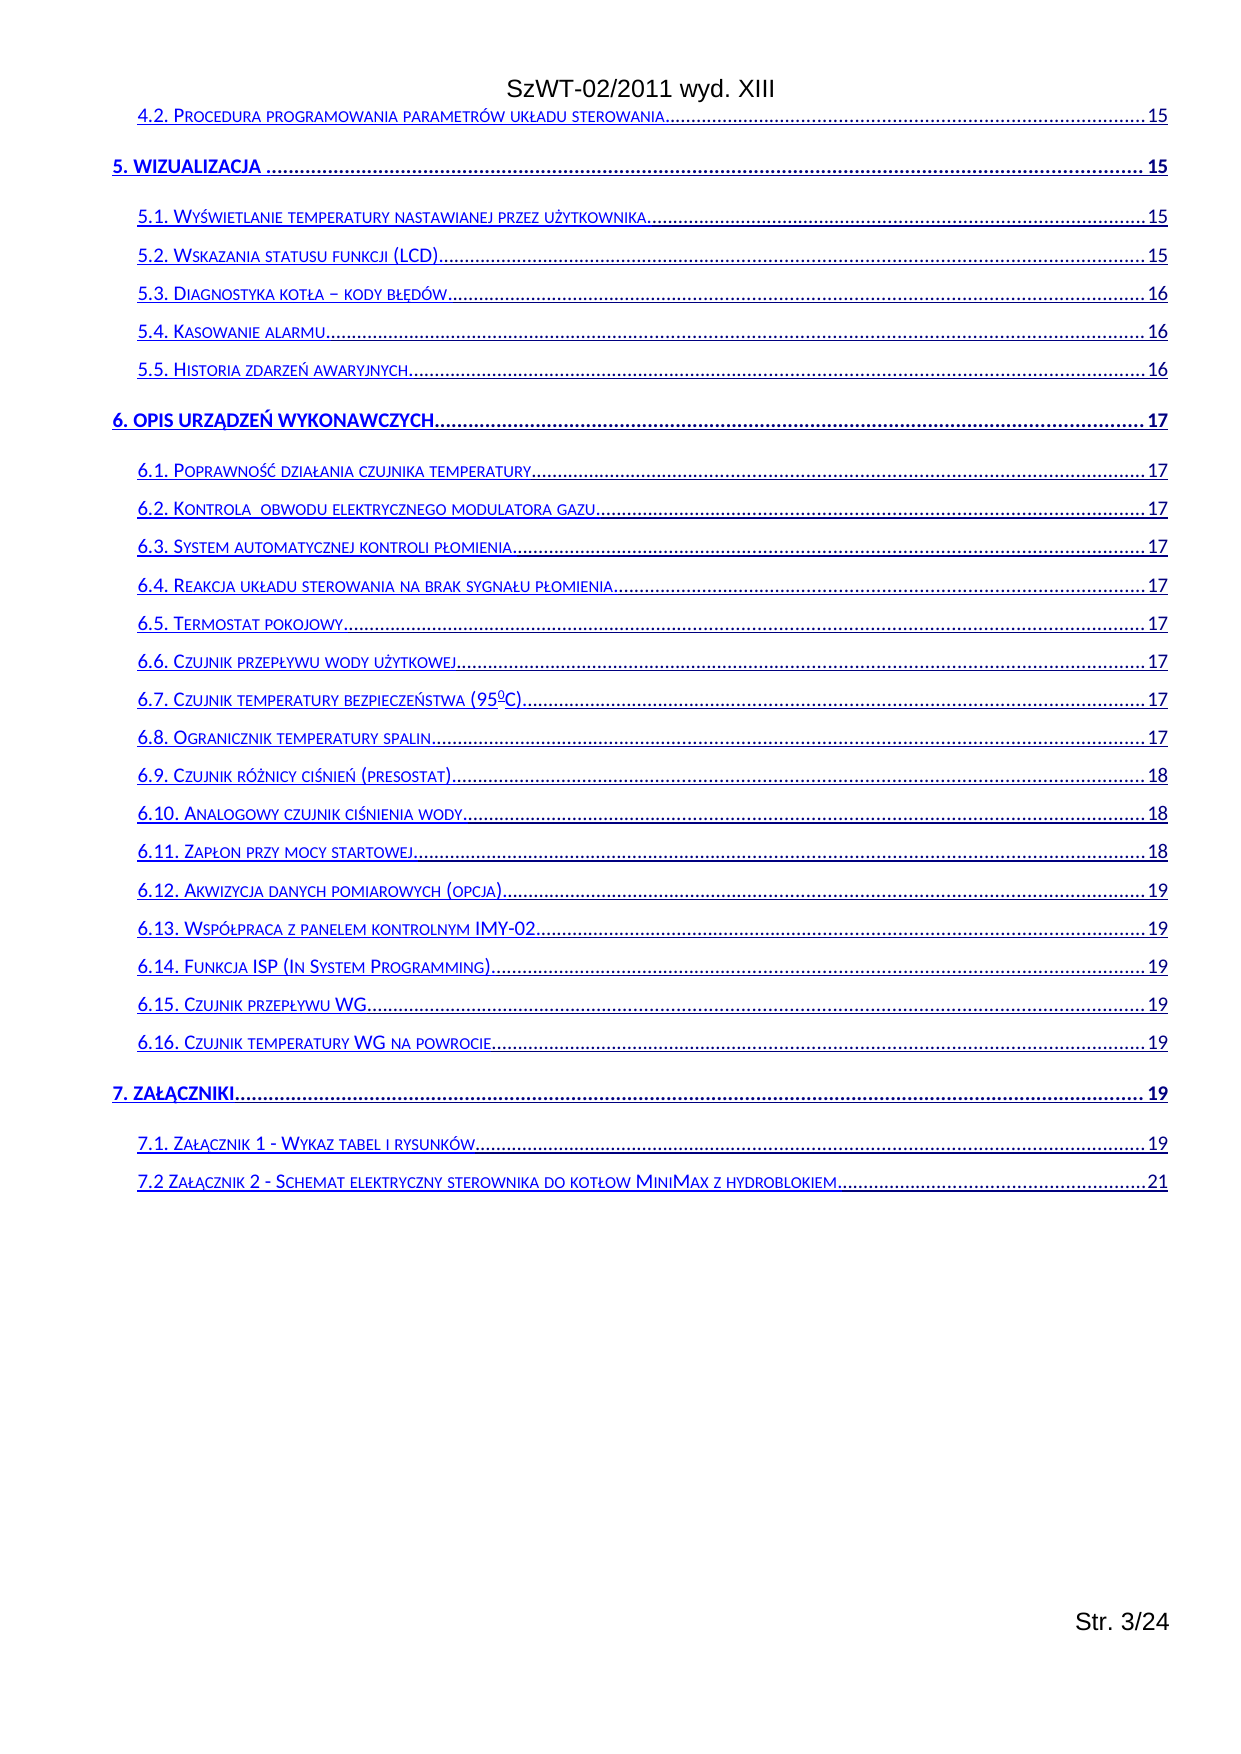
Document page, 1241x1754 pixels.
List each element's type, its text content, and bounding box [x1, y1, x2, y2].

text 6.1. Poprawność działania czujnika temperatury 17 [137, 457, 1169, 483]
text 7. ZAŁĄCZNIKI 19 [112, 1080, 1169, 1105]
text 6.5. Termostat pokojowy. 17 [137, 610, 1169, 635]
text 5. Wizualizacja . 15 [112, 153, 1169, 178]
text 6.3. System automatycznej kontroli płomienia. 17 [137, 534, 1169, 559]
text 6.14. Funkcja ISP (In System Programming). 19 [137, 953, 1169, 978]
text 6.9. Czujnik różnicy ciśnień (presostat). 18 [137, 762, 1169, 788]
text 7.1. Załącznik 1 - Wykaz tabel i rysunków 19 [137, 1131, 1169, 1156]
text 6.13. Współpraca z panelem kontrolnym IMY-02. 19 [137, 915, 1169, 940]
text 5.1. Wyświetlanie temperatury nastawianej przez użytkownika. 15 [137, 204, 1169, 229]
text 5.5. Historia zdarzeń awaryjnych. 16 [137, 356, 1169, 382]
text 7.2 Załącznik 2 - Schemat elektryczny sterownika do kotłow MiniMax z hydroblokiem. 21 [137, 1169, 1169, 1194]
text 6. Opis urządzeń wykonawczych 17 [112, 407, 1169, 432]
text 5.2. Wskazania statusu funkcji (LCD). 15 [137, 242, 1169, 267]
text 6.11. Zapłon przy mocy startowej. 18 [137, 839, 1169, 864]
text 6.4. Reakcja układu sterowania na brak sygnału płomienia. 17 [137, 572, 1169, 597]
text 6.6. Czujnik przepływu wody użytkowej 17 [137, 648, 1169, 673]
text 6.8. Ogranicznik temperatury spalin. 17 [137, 724, 1169, 750]
text 6.10. Analogowy czujnik ciśnienia wody. 18 [137, 801, 1169, 826]
text 6.16. Czujnik temperatury WG na powrocie 19 [137, 1029, 1169, 1055]
text 6.12. Akwizycja danych pomiarowych (opcja). 19 [137, 877, 1169, 902]
text 6.7. Czujnik temperatury bezpieczeństwa (950C). 17 [137, 686, 1169, 712]
text 4.2. Procedura programowania parametrów układu sterowania. 15 [137, 102, 1169, 128]
text 6.15. Czujnik przepływu WG 19 [137, 991, 1169, 1017]
text 5.3. Diagnostyka kotła – kody błędów. 16 [137, 280, 1169, 305]
text 6.2. Kontrola obwodu elektrycznego modulatora gazu. 17 [137, 496, 1169, 521]
text 5.4. Kasowanie alarmu. 16 [137, 318, 1169, 343]
